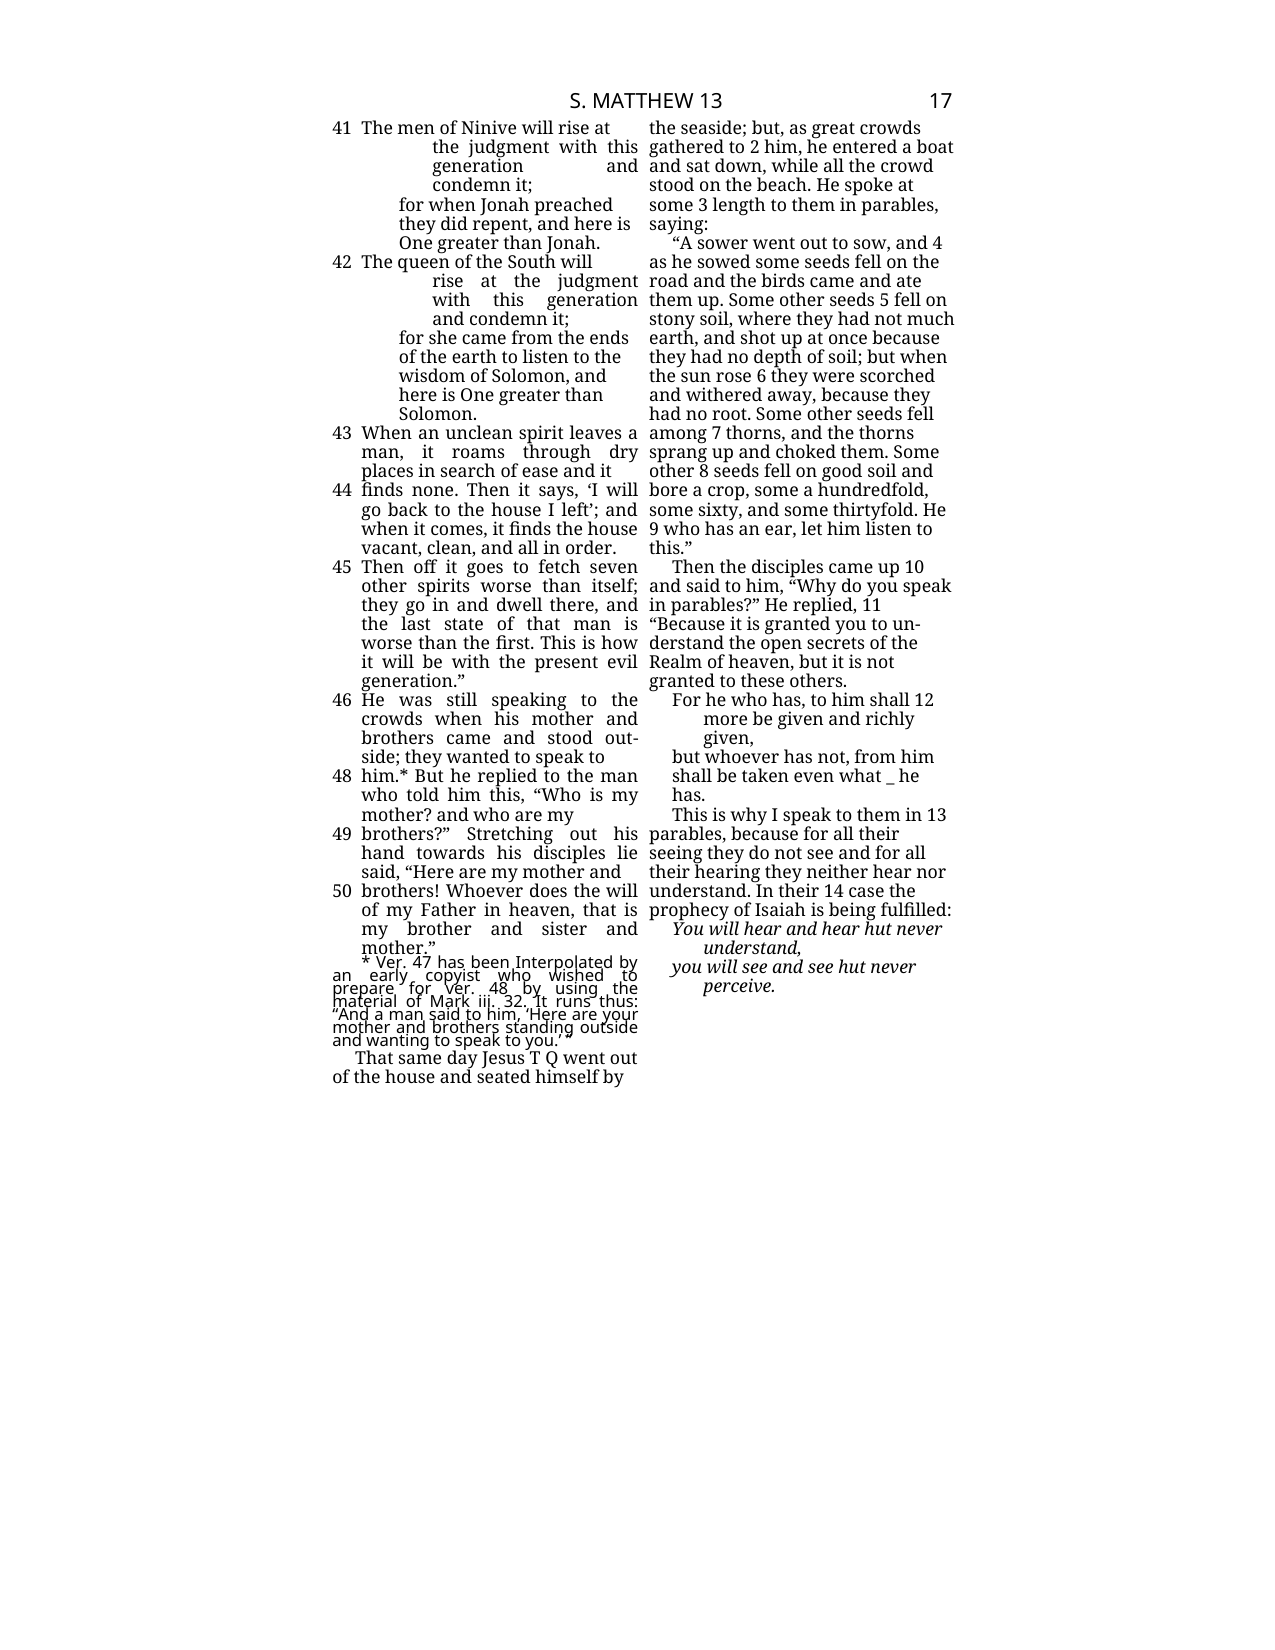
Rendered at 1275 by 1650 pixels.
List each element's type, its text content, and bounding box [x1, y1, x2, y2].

text Then the disciples came up 10 and said to him, “Why do you speak in parables?” He replied, 11 “Because it is granted you to un­derstand the open secrets of the Realm of heaven, but it is not granted to these others. [649, 558, 955, 691]
text you will see and see hut never perceive. [672, 958, 955, 996]
list He was still speaking to the crowds when his mother and brothers came and stood out­side; they wanted to speak to [332, 691, 638, 768]
list The men of Ninive will rise at [332, 119, 638, 138]
text for when Jonah preached they did repent, and here is One greater than Jonah. [399, 196, 638, 253]
text but whoever has not, from him shall be taken even what _ he has. [672, 748, 955, 806]
list brothers! Whoever does the will of my Father in heaven, that is my brother and sister and mother.” [332, 882, 638, 958]
list When an unclean spirit leaves a man, it roams through dry places in search of ease and it [332, 424, 638, 482]
text for she came from the ends of the earth to listen to the wisdom of Solomon, and here is One greater than Solomon. [399, 329, 638, 424]
text This is why I speak to them in 13 parables, because for all their seeing they do not see and for all their hearing they neither hear nor understand. In their 14 case the prophecy of Isaiah is be­ing fulfilled: [649, 806, 955, 920]
text That same day Jesus T Q went out of the house and seated himself by [332, 1049, 638, 1087]
text For he who has, to him shall 12 more be given and richly given, [672, 691, 955, 748]
list The queen of the South will [332, 253, 638, 272]
text rise at the judgment with this generation and condemn it; [432, 272, 638, 329]
text You will hear and hear hut never understand, [672, 920, 955, 958]
list him.* But he replied to the man who told him this, “Who is my mother? and who are my [332, 768, 638, 825]
text the judgment with this generation and condemn it; [432, 138, 638, 196]
text the seaside; but, as great crowds gathered to 2 him, he entered a boat and sat down, while all the crowd stood on the beach. He spoke at some 3 length to them in parables, say­ing: [649, 119, 955, 234]
list brothers?” Stretching out his hand towards his disciples lie said, “Here are my mother and [332, 825, 638, 882]
list Then off it goes to fetch seven other spirits worse than itself; they go in and dwell there, and the last state of that man is worse than the first. This is how it will be with the present evil generation.” [332, 558, 638, 691]
text * Ver. 47 has been Interpolated by an early copyist who wished to prepare for ver. 48 by using the material of Mark iii. 32. It runs thus: “And a man said to him, ‘Here are your mother and brothers standing outside and wanting to speak to you.’ ” [332, 958, 638, 1049]
list finds none. Then it says, ‘I will go back to the house I left’; and when it comes, it finds the house vacant, clean, and all in order. [332, 482, 638, 558]
text “A sower went out to sow, and 4 as he sowed some seeds fell on the road and the birds came and ate them up. Some other seeds 5 fell on stony soil, where they had not much earth, and shot up at once because they had no depth of soil; but when the sun rose 6 they were scorched and withered away, because they had no root. Some other seeds fell among 7 thorns, and the thorns sprang up and choked them. Some other 8 seeds fell on good soil and bore a crop, some a hundredfold, some sixty, and some thirtyfold. He 9 who has an ear, let him listen to this.” [649, 234, 955, 558]
